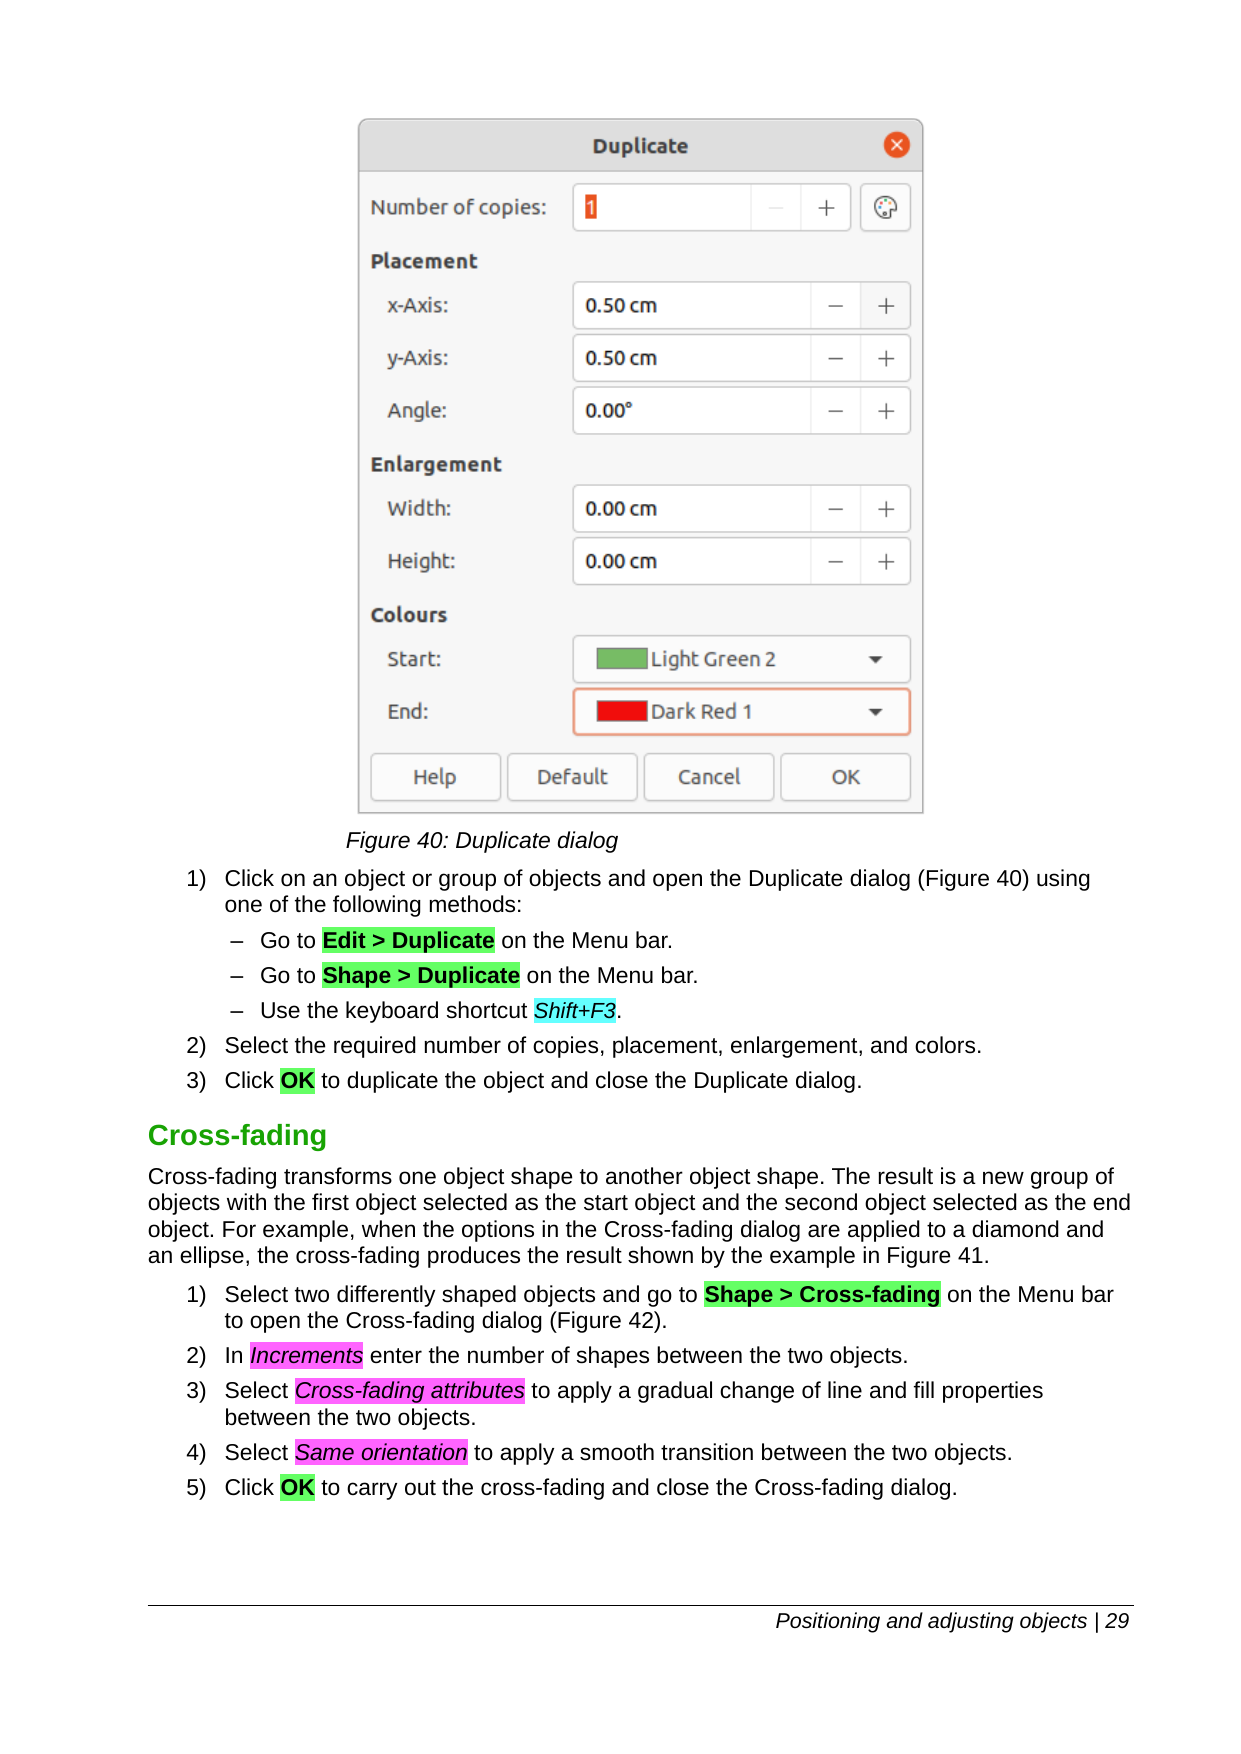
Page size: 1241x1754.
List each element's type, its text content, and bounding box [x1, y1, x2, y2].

list Click OK to carry out the cross-fading and close the Cross-fading dialog. [315, 1474, 1134, 1501]
list Select two differently shaped objects and go to Shape > Cross-fading on the Menu bar to open the Cross-fading dialog (Figure 42). [207, 1281, 1134, 1333]
list Go to Edit > Duplicate on the Menu bar. [495, 927, 1134, 953]
picture [345, 118, 937, 827]
list Go to Shape > Duplicate on the Menu bar. [230, 962, 322, 988]
subtitle Cross-fading [148, 1117, 1134, 1151]
list Select Same orientation to apply a smooth transition between the two objects. [207, 1439, 295, 1465]
list Click OK to duplicate the object and close the Duplicate dialog. [207, 1067, 1134, 1094]
list Click OK to carry out the cross-fading and close the Cross-fading dialog. [207, 1474, 280, 1501]
list Select Cross-fading attributes to apply a gradual change of line and fill properties between the two objects. [207, 1377, 1134, 1430]
list Use the keyboard shortcut Shift+F3. [230, 997, 1134, 1023]
list Go to Shape > Duplicate on the Menu bar. [520, 962, 1134, 988]
list Click on an object or group of objects and open the Duplicate dialog (Figure 40) using one of the following methods: [207, 865, 1134, 918]
text Figure 40: Duplicate dialog [346, 827, 936, 853]
text Cross-fading transforms one object shape to another object shape. The result is a new group of objects with the first object selected as the start object and the second object selected as the end object. For example, when the options in the Cross-fading dialog are applied to a diamond and an ellipse, the cross-fading produces the result shown by the example in Figure 41. [148, 1163, 1134, 1268]
list Select Same orientation to apply a smooth transition between the two objects. [468, 1439, 1134, 1465]
list In Increments enter the number of shapes between the two objects. [363, 1342, 1134, 1369]
list Go to Edit > Duplicate on the Menu bar. [230, 927, 322, 953]
list Select the required number of copies, placement, enlargement, and colors. [207, 1032, 1134, 1059]
